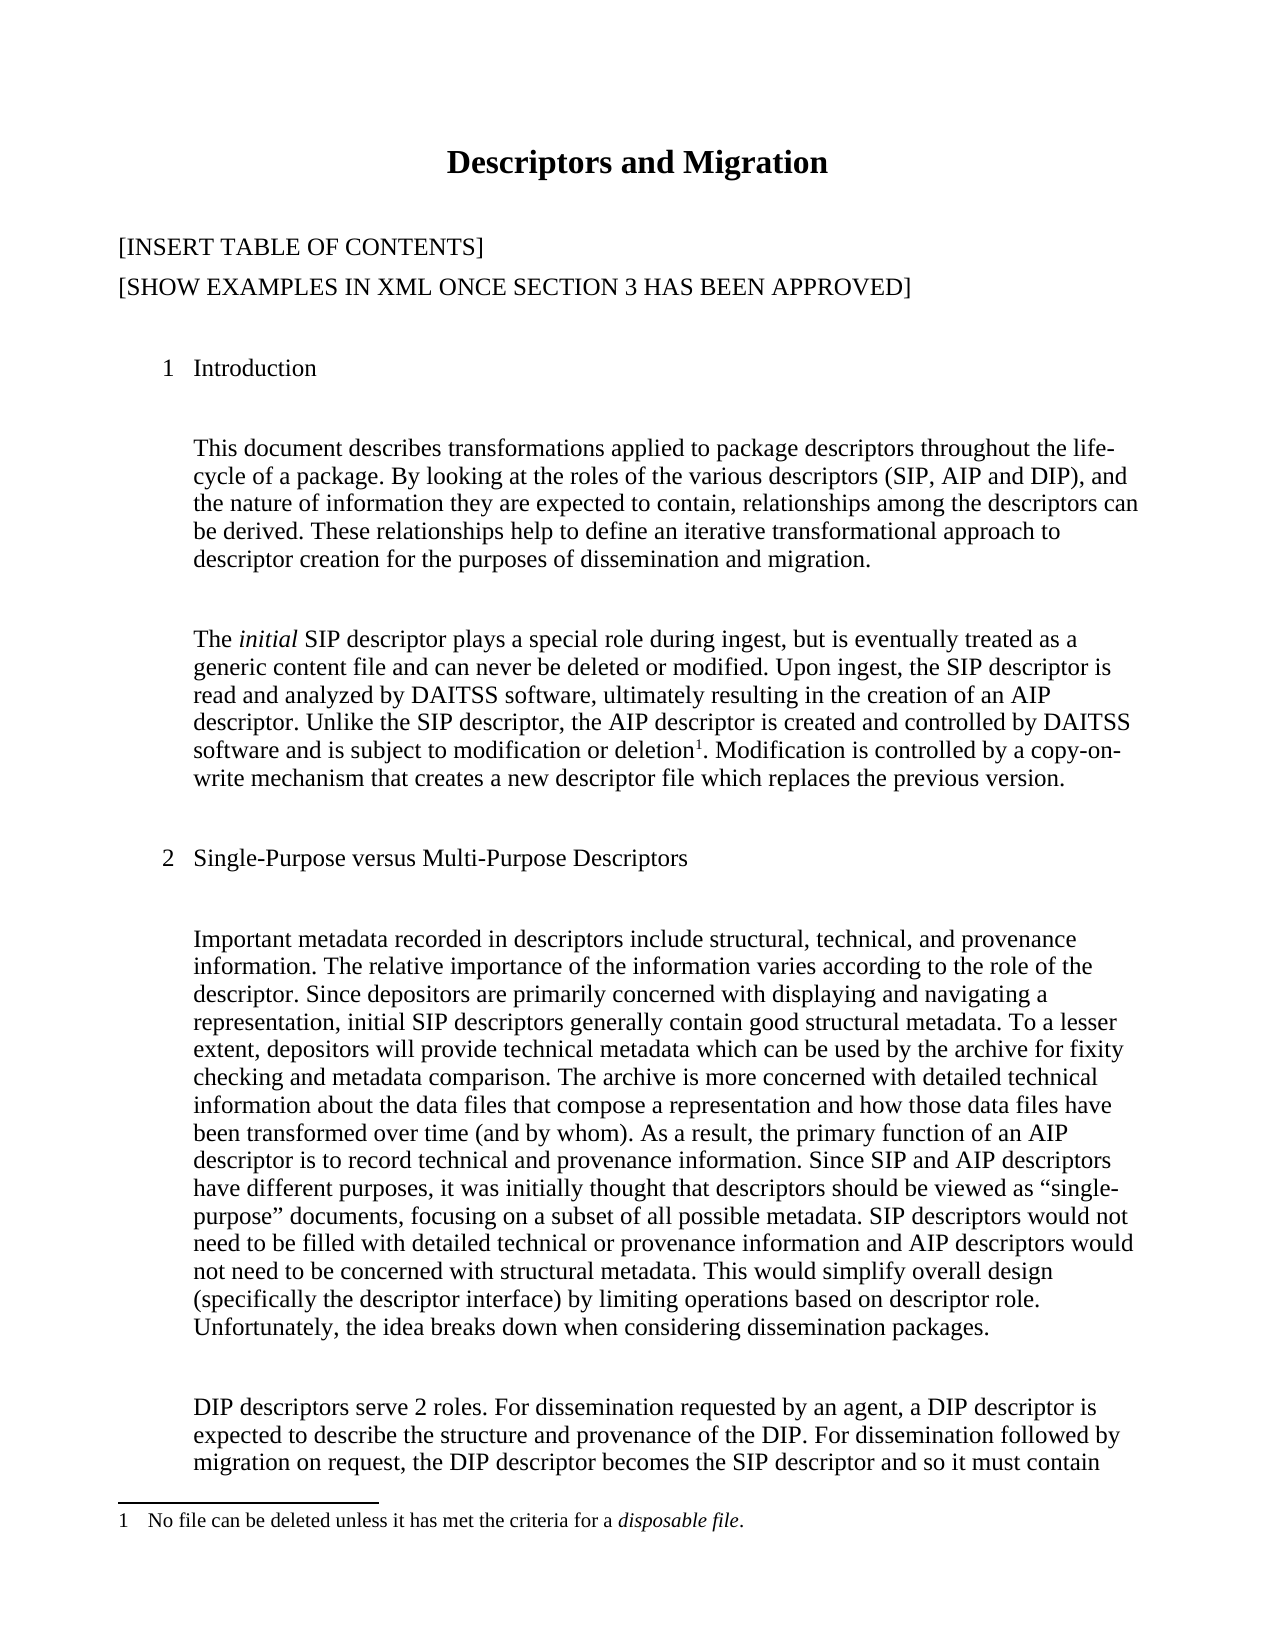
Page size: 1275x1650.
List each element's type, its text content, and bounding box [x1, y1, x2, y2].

list This document describes transformations applied to package descriptors throughout the life-cycle of a package. By looking at the roles of the various descriptors (SIP, AIP and DIP), and the nature of information they are expected to contain, relationships among the descriptors can be derived. These relationships help to define an iterative transformational approach to descriptor creation for the purposes of dissemination and migration. [156, 434, 1157, 573]
subtitle Descriptors and Migration [118, 143, 1157, 180]
text [INSERT TABLE OF CONTENTS] [118, 233, 1157, 261]
list No file can be deleted unless it has met the criteria for a disposable file. [118, 1509, 1157, 1532]
text [SHOW EXAMPLES IN XML ONCE SECTION 3 HAS BEEN APPROVED] [118, 273, 1157, 301]
list Important metadata recorded in descriptors include structural, technical, and provenance information. The relative importance of the information varies according to the role of the descriptor. Since depositors are primarily concerned with displaying and navigating a representation, initial SIP descriptors generally contain good structural metadata. To a lesser extent, depositors will provide technical metadata which can be used by the archive for fixity checking and metadata comparison. The archive is more concerned with detailed technical information about the data files that compose a representation and how those data files have been transformed over time (and by whom). As a result, the primary function of an AIP descriptor is to record technical and provenance information. Since SIP and AIP descriptors have different purposes, it was initially thought that descriptors should be viewed as “single-purpose” documents, focusing on a subset of all possible metadata. SIP descriptors would not need to be filled with detailed technical or provenance information and AIP descriptors would not need to be concerned with structural metadata. This would simplify overall design (specifically the descriptor interface) by limiting operations based on descriptor role. Unfortunately, the idea breaks down when considering dissemination packages. [156, 925, 1157, 1340]
list DIP descriptors serve 2 roles. For dissemination requested by an agent, a DIP descriptor is expected to describe the structure and provenance of the DIP. For dissemination followed by migration on request, the DIP descriptor becomes the SIP descriptor and so it must contain [156, 1393, 1157, 1476]
list Single-Purpose versus Multi-Purpose Descriptors [156, 844, 1157, 872]
list Introduction [156, 354, 1157, 381]
list The initial SIP descriptor plays a special role during ingest, but is eventually treated as a generic content file and can never be deleted or modified. Upon ingest, the SIP descriptor is read and analyzed by DAITSS software, ultimately resulting in the creation of an AIP descriptor. Unlike the SIP descriptor, the AIP descriptor is created and controlled by DAITSS software and is subject to modification or deletion. Modification is controlled by a copy-on-write mechanism that creates a new descriptor file which replaces the previous version. [156, 625, 1157, 792]
